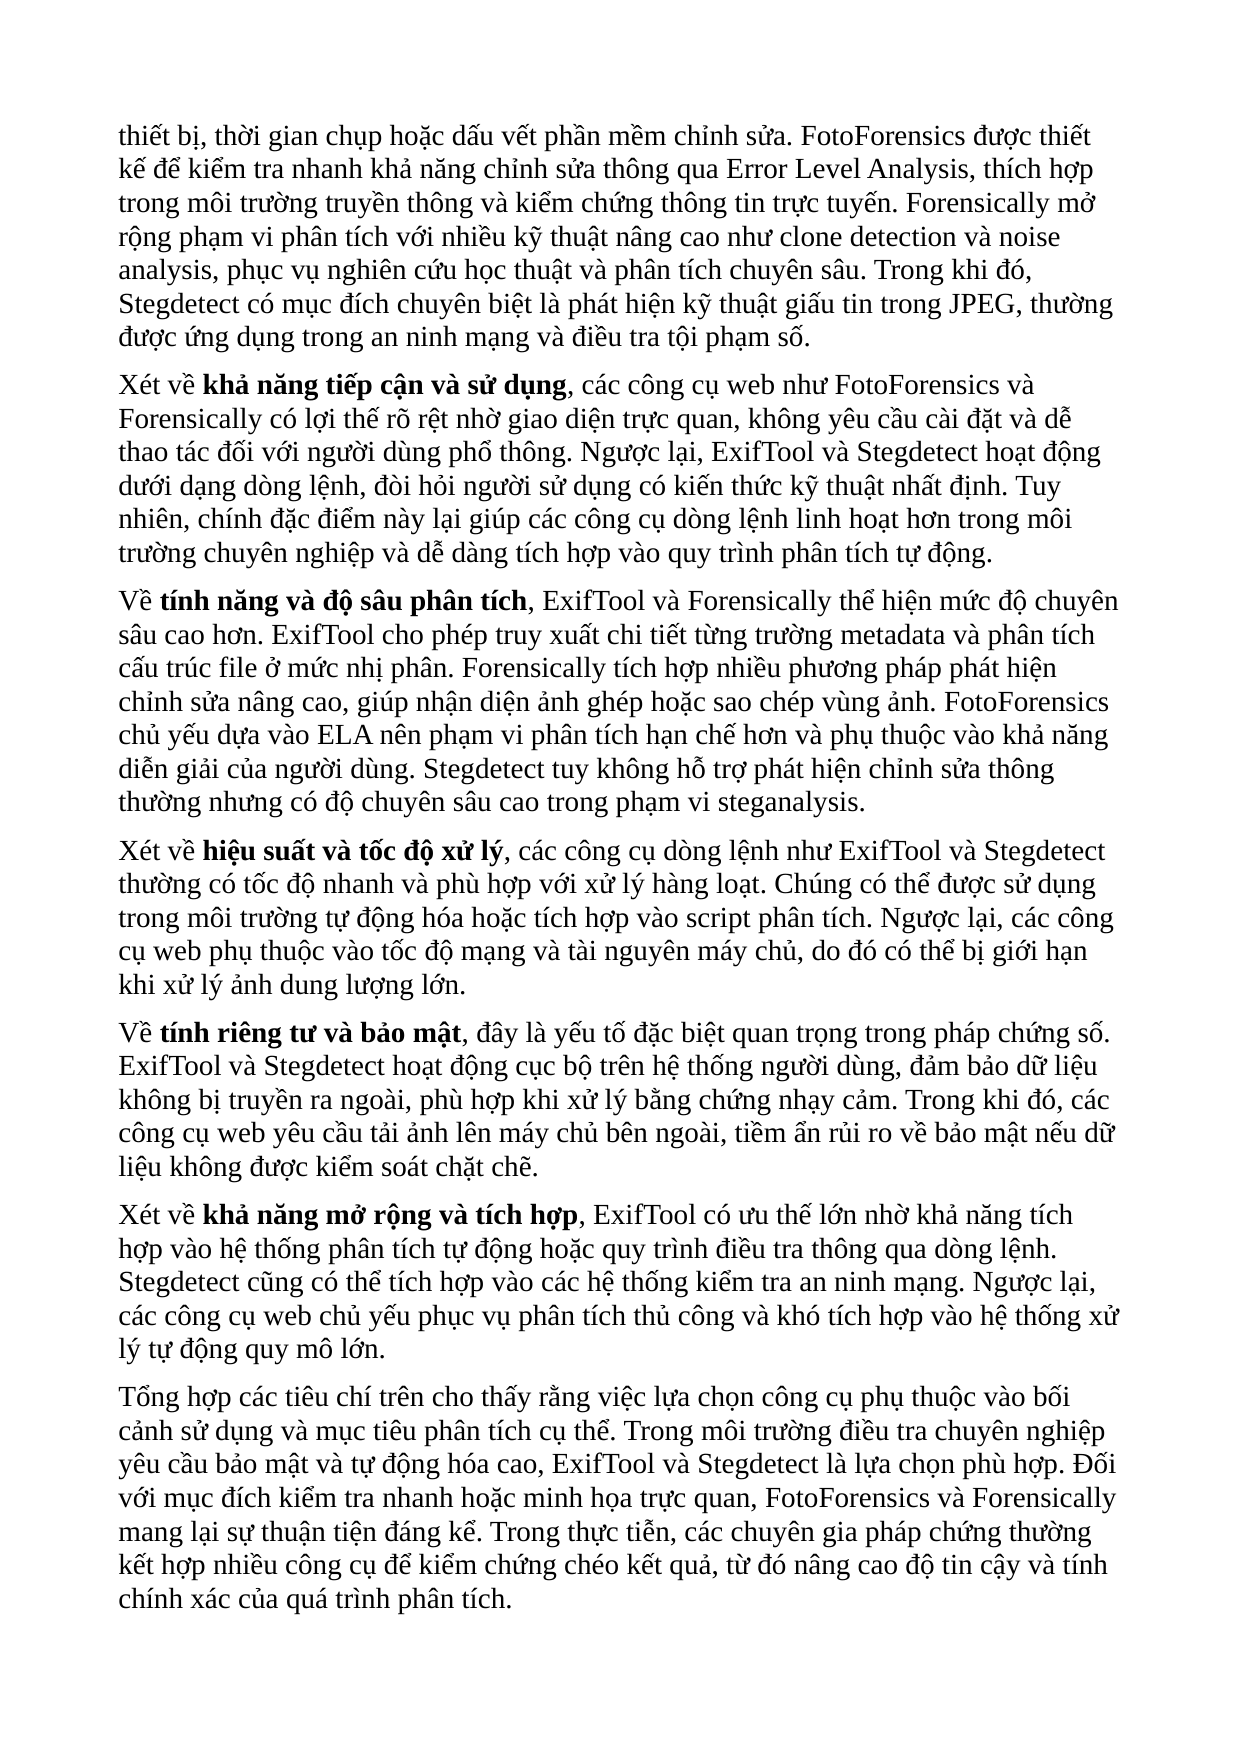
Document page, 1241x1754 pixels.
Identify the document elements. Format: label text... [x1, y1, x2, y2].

text Xét về khả năng mở rộng và tích hợp, ExifTool có ưu thế lớn nhờ khả năng tích hợp vào hệ thống phân tích tự động hoặc quy trình điều tra thông qua dòng lệnh. Stegdetect cũng có thể tích hợp vào các hệ thống kiểm tra an ninh mạng. Ngược lại, các công cụ web chủ yếu phục vụ phân tích thủ công và khó tích hợp vào hệ thống xử lý tự động quy mô lớn. [118, 1197, 1122, 1365]
text thiết bị, thời gian chụp hoặc dấu vết phần mềm chỉnh sửa. FotoForensics được thiết kế để kiểm tra nhanh khả năng chỉnh sửa thông qua Error Level Analysis, thích hợp trong môi trường truyền thông và kiểm chứng thông tin trực tuyến. Forensically mở rộng phạm vi phân tích với nhiều kỹ thuật nâng cao như clone detection và noise analysis, phục vụ nghiên cứu học thuật và phân tích chuyên sâu. Trong khi đó, Stegdetect có mục đích chuyên biệt là phát hiện kỹ thuật giấu tin trong JPEG, thường được ứng dụng trong an ninh mạng và điều tra tội phạm số. [118, 118, 1122, 353]
text Xét về khả năng tiếp cận và sử dụng, các công cụ web như FotoForensics và Forensically có lợi thế rõ rệt nhờ giao diện trực quan, không yêu cầu cài đặt và dễ thao tác đối với người dùng phổ thông. Ngược lại, ExifTool và Stegdetect hoạt động dưới dạng dòng lệnh, đòi hỏi người sử dụng có kiến thức kỹ thuật nhất định. Tuy nhiên, chính đặc điểm này lại giúp các công cụ dòng lệnh linh hoạt hơn trong môi trường chuyên nghiệp và dễ dàng tích hợp vào quy trình phân tích tự động. [118, 367, 1122, 569]
text Xét về hiệu suất và tốc độ xử lý, các công cụ dòng lệnh như ExifTool và Stegdetect thường có tốc độ nhanh và phù hợp với xử lý hàng loạt. Chúng có thể được sử dụng trong môi trường tự động hóa hoặc tích hợp vào script phân tích. Ngược lại, các công cụ web phụ thuộc vào tốc độ mạng và tài nguyên máy chủ, do đó có thể bị giới hạn khi xử lý ảnh dung lượng lớn. [118, 833, 1122, 1000]
text Tổng hợp các tiêu chí trên cho thấy rằng việc lựa chọn công cụ phụ thuộc vào bối cảnh sử dụng và mục tiêu phân tích cụ thể. Trong môi trường điều tra chuyên nghiệp yêu cầu bảo mật và tự động hóa cao, ExifTool và Stegdetect là lựa chọn phù hợp. Đối với mục đích kiểm tra nhanh hoặc minh họa trực quan, FotoForensics và Forensically mang lại sự thuận tiện đáng kể. Trong thực tiễn, các chuyên gia pháp chứng thường kết hợp nhiều công cụ để kiểm chứng chéo kết quả, từ đó nâng cao độ tin cậy và tính chính xác của quá trình phân tích. [118, 1379, 1122, 1614]
text Về tính năng và độ sâu phân tích, ExifTool và Forensically thể hiện mức độ chuyên sâu cao hơn. ExifTool cho phép truy xuất chi tiết từng trường metadata và phân tích cấu trúc file ở mức nhị phân. Forensically tích hợp nhiều phương pháp phát hiện chỉnh sửa nâng cao, giúp nhận diện ảnh ghép hoặc sao chép vùng ảnh. FotoForensics chủ yếu dựa vào ELA nên phạm vi phân tích hạn chế hơn và phụ thuộc vào khả năng diễn giải của người dùng. Stegdetect tuy không hỗ trợ phát hiện chỉnh sửa thông thường nhưng có độ chuyên sâu cao trong phạm vi steganalysis. [118, 583, 1122, 818]
text Về tính riêng tư và bảo mật, đây là yếu tố đặc biệt quan trọng trong pháp chứng số. ExifTool và Stegdetect hoạt động cục bộ trên hệ thống người dùng, đảm bảo dữ liệu không bị truyền ra ngoài, phù hợp khi xử lý bằng chứng nhạy cảm. Trong khi đó, các công cụ web yêu cầu tải ảnh lên máy chủ bên ngoài, tiềm ẩn rủi ro về bảo mật nếu dữ liệu không được kiểm soát chặt chẽ. [118, 1015, 1122, 1183]
